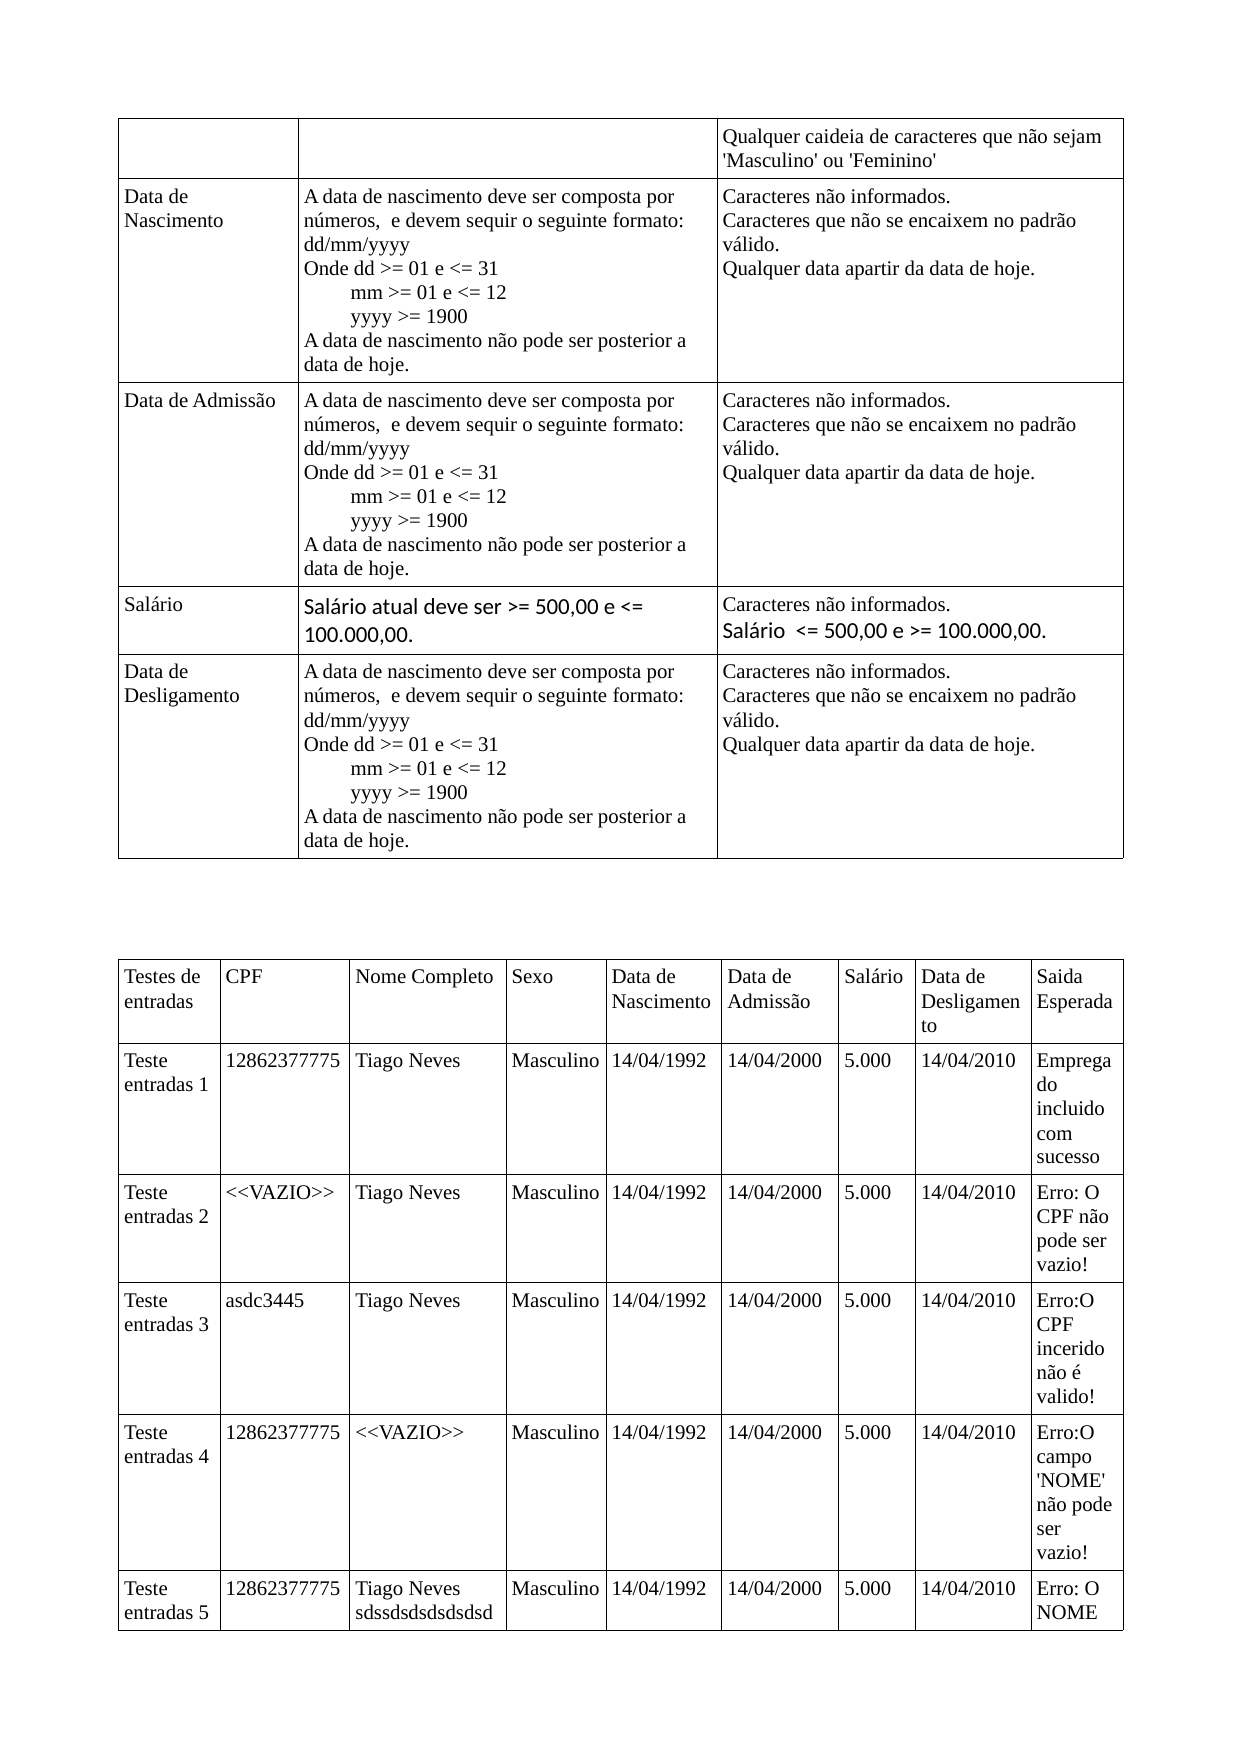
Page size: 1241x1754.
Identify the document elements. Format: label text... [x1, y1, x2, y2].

table_cell 14/04/1992 [607, 1571, 721, 1629]
table_cell Teste entradas 1 [119, 1044, 220, 1174]
table_cell 14/04/1992 [607, 1283, 721, 1414]
table_cell Masculino [507, 1175, 606, 1282]
table_cell 14/04/1992 [607, 1175, 721, 1282]
table_cell 14/04/2010 [916, 1175, 1031, 1282]
table_cell Caracteres não informados. Salário <= 500,00 e >= 100.000,00. [718, 587, 1123, 653]
table_cell 14/04/2000 [722, 1415, 838, 1570]
table_header Sexo [507, 960, 606, 1042]
table_cell 5.000 [839, 1175, 915, 1282]
table_cell Masculino [507, 1415, 606, 1570]
table_header CPF [221, 960, 349, 1042]
table_header Nome Completo [350, 960, 506, 1042]
table_cell Salário atual deve ser >= 500,00 e <= 100.000,00. [299, 587, 717, 653]
table_cell 14/04/2010 [916, 1283, 1031, 1414]
table_cell 14/04/2000 [722, 1571, 838, 1629]
table_cell <<VAZIO>> [221, 1175, 349, 1282]
table_cell [119, 119, 298, 178]
table_cell 14/04/2010 [916, 1044, 1031, 1174]
table_cell 12862377775 [221, 1415, 349, 1570]
table_cell Data de Nascimento [119, 179, 298, 382]
table_cell Tiago Neves sdssdsdsdsdsdsd [350, 1571, 506, 1629]
table_cell Masculino [507, 1571, 606, 1629]
table_cell asdc3445 [221, 1283, 349, 1414]
table_header Data de Nascimento [607, 960, 721, 1042]
table_cell A data de nascimento deve ser composta por números, e devem sequir o seguinte formato: dd/mm/yyyy Onde dd >= 01 e <= 31 mm >= 01 e <= 12 yyyy >= 1900 A data de nascimento não pode ser posterior a data de hoje. [299, 655, 717, 858]
table_cell 12862377775 [221, 1571, 349, 1629]
table_cell 5.000 [839, 1283, 915, 1414]
table_cell A data de nascimento deve ser composta por números, e devem sequir o seguinte formato: dd/mm/yyyy Onde dd >= 01 e <= 31 mm >= 01 e <= 12 yyyy >= 1900 A data de nascimento não pode ser posterior a data de hoje. [299, 383, 717, 586]
table_cell 12862377775 [221, 1044, 349, 1174]
table_cell Erro:O CPF incerido não é valido! [1032, 1283, 1123, 1414]
table_cell Erro: O NOME [1032, 1571, 1123, 1629]
table_cell Teste entradas 3 [119, 1283, 220, 1414]
table_cell Qualquer caideia de caracteres que não sejam 'Masculino' ou 'Feminino' [718, 119, 1123, 178]
table_cell 5.000 [839, 1571, 915, 1629]
table_cell Tiago Neves [350, 1175, 506, 1282]
table_cell 14/04/1992 [607, 1415, 721, 1570]
table_header Data de Admissão [722, 960, 838, 1042]
table_cell Erro: O CPF não pode ser vazio! [1032, 1175, 1123, 1282]
table_cell 14/04/2000 [722, 1283, 838, 1414]
table_cell Tiago Neves [350, 1283, 506, 1414]
table_cell Tiago Neves [350, 1044, 506, 1174]
table_cell Caracteres não informados. Caracteres que não se encaixem no padrão válido. Qualquer data apartir da data de hoje. [718, 655, 1123, 858]
table_cell Teste entradas 4 [119, 1415, 220, 1570]
table_cell 14/04/2010 [916, 1571, 1031, 1629]
table_cell 14/04/1992 [607, 1044, 721, 1174]
table_cell Caracteres não informados. Caracteres que não se encaixem no padrão válido. Qualquer data apartir da data de hoje. [718, 383, 1123, 586]
table_header Data de Desligamento [916, 960, 1031, 1042]
table_header Testes de entradas [119, 960, 220, 1042]
table_cell 14/04/2010 [916, 1415, 1031, 1570]
table_cell Teste entradas 5 [119, 1571, 220, 1629]
table_cell Caracteres não informados. Caracteres que não se encaixem no padrão válido. Qualquer data apartir da data de hoje. [718, 179, 1123, 382]
table_cell Data de Desligamento [119, 655, 298, 858]
table_cell A data de nascimento deve ser composta por números, e devem sequir o seguinte formato: dd/mm/yyyy Onde dd >= 01 e <= 31 mm >= 01 e <= 12 yyyy >= 1900 A data de nascimento não pode ser posterior a data de hoje. [299, 179, 717, 382]
table_cell 14/04/2000 [722, 1175, 838, 1282]
table_cell <<VAZIO>> [350, 1415, 506, 1570]
table_cell Masculino [507, 1283, 606, 1414]
table_header Salário [839, 960, 915, 1042]
table_cell 5.000 [839, 1415, 915, 1570]
table_cell Teste entradas 2 [119, 1175, 220, 1282]
table_cell Salário [119, 587, 298, 653]
table_cell Data de Admissão [119, 383, 298, 586]
table_cell Empregado incluido com sucesso [1032, 1044, 1123, 1174]
table_cell 5.000 [839, 1044, 915, 1174]
table_cell 14/04/2000 [722, 1044, 838, 1174]
table_header Saida Esperada [1032, 960, 1123, 1042]
table_cell Masculino [507, 1044, 606, 1174]
table_cell [299, 119, 717, 178]
table_cell Erro:O campo 'NOME' não pode ser vazio! [1032, 1415, 1123, 1570]
